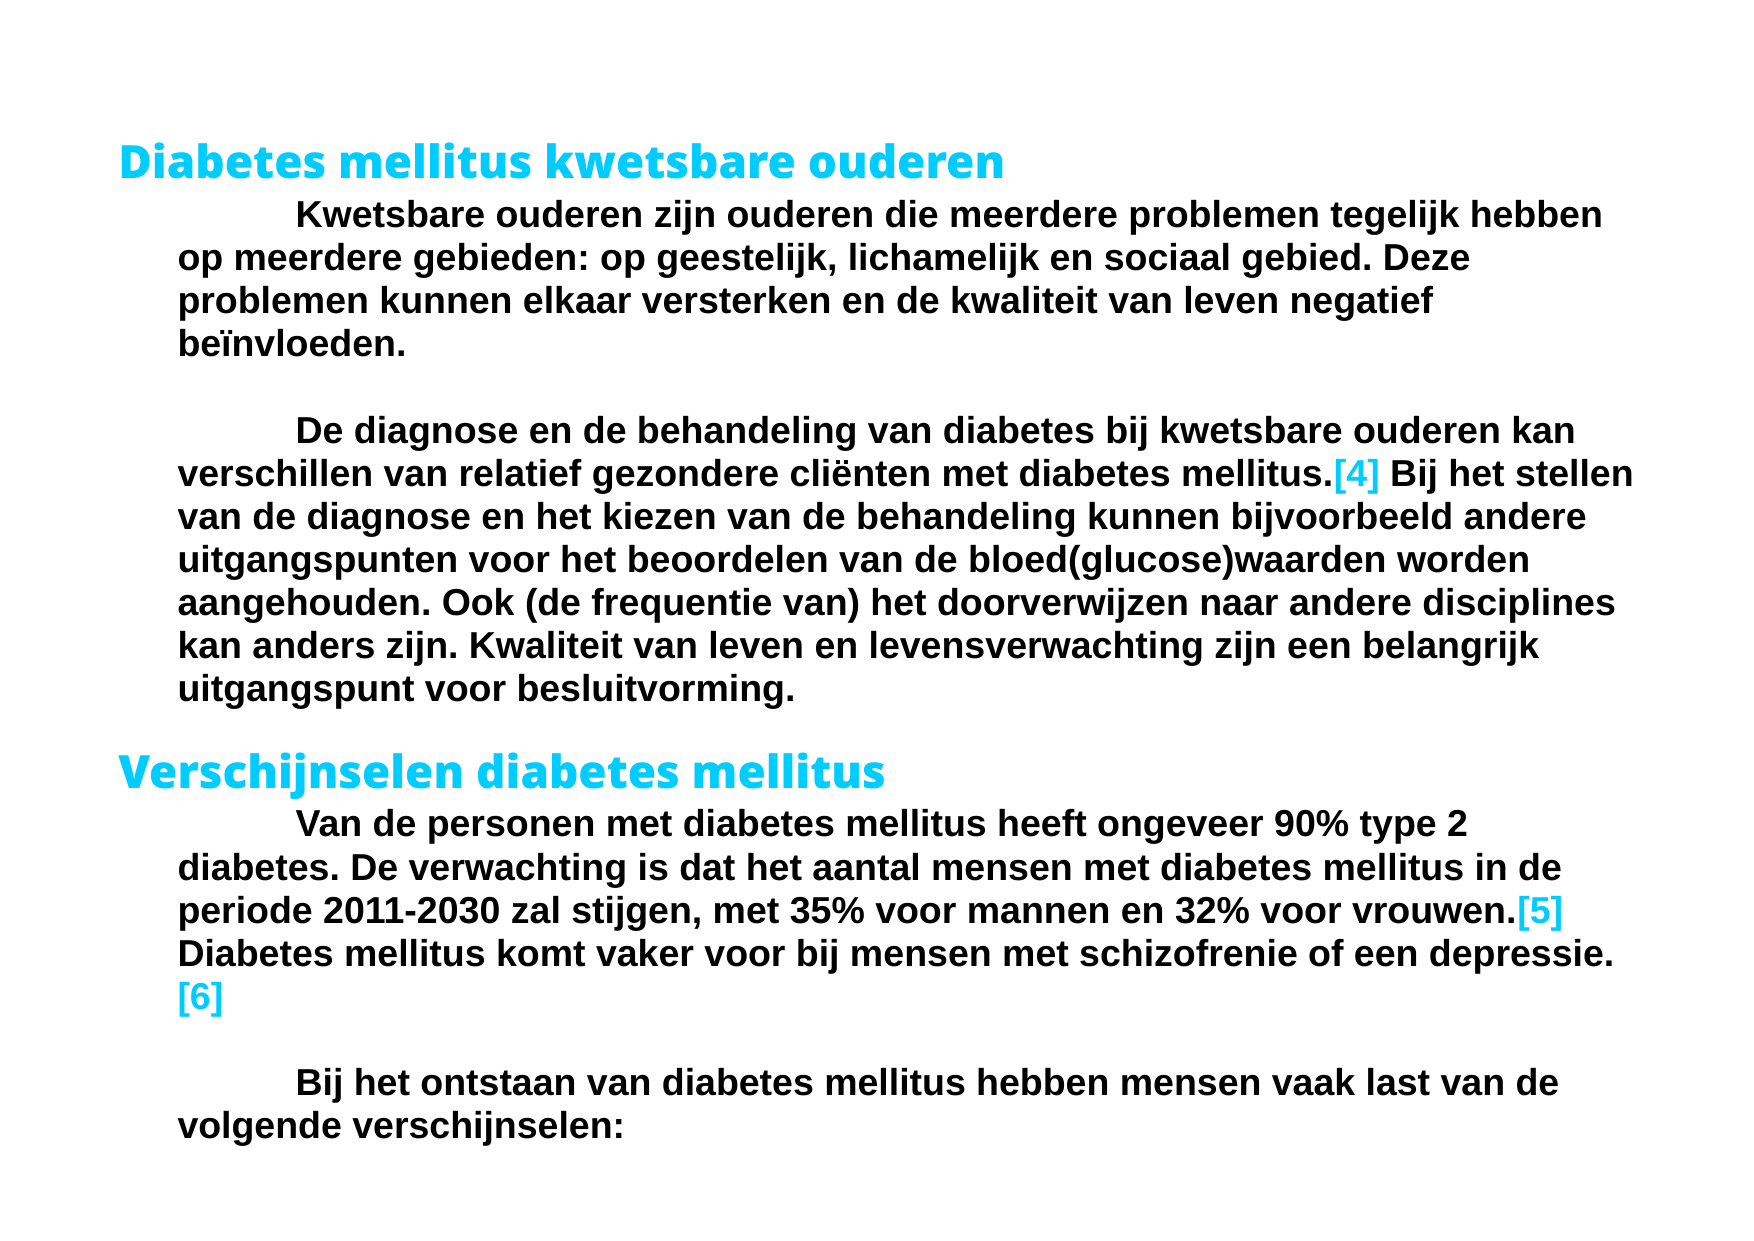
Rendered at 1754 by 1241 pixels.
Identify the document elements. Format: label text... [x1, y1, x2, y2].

subtitle Kwetsbare ouderen zijn ouderen die meerdere problemen tegelijk hebben op meerdere gebieden: op geestelijk, lichamelijk en sociaal gebied. Deze problemen kunnen elkaar versterken en de kwaliteit van leven negatief beïnvloeden. [177, 192, 1636, 365]
subtitle De diagnose en de behandeling van diabetes bij kwetsbare ouderen kan verschillen van relatief gezondere cliënten met diabetes mellitus.[4] Bij het stellen van de diagnose en het kiezen van de behandeling kunnen bijvoorbeeld andere uitgangspunten voor het beoordelen van de bloed(glucose)waarden worden aangehouden. Ook (de frequentie van) het doorverwijzen naar andere disciplines kan anders zijn. Kwaliteit van leven en levensverwachting zijn een belangrijk uitgangspunt voor besluitvorming. [177, 408, 1636, 710]
subtitle Van de personen met diabetes mellitus heeft ongeveer 90% type 2 diabetes. De verwachting is dat het aantal mensen met diabetes mellitus in de periode 2011-2030 zal stijgen, met 35% voor mannen en 32% voor vrouwen.[5] Diabetes mellitus komt vaker voor bij mensen met schizofrenie of een depressie.[6] [177, 802, 1636, 1017]
subtitle Bij het ontstaan van diabetes mellitus hebben mensen vaak last van de volgende verschijnselen: [177, 1060, 1636, 1147]
subtitle Verschijnselen diabetes mellitus [118, 739, 1636, 802]
subtitle Diabetes mellitus kwetsbare ouderen [118, 130, 1636, 192]
